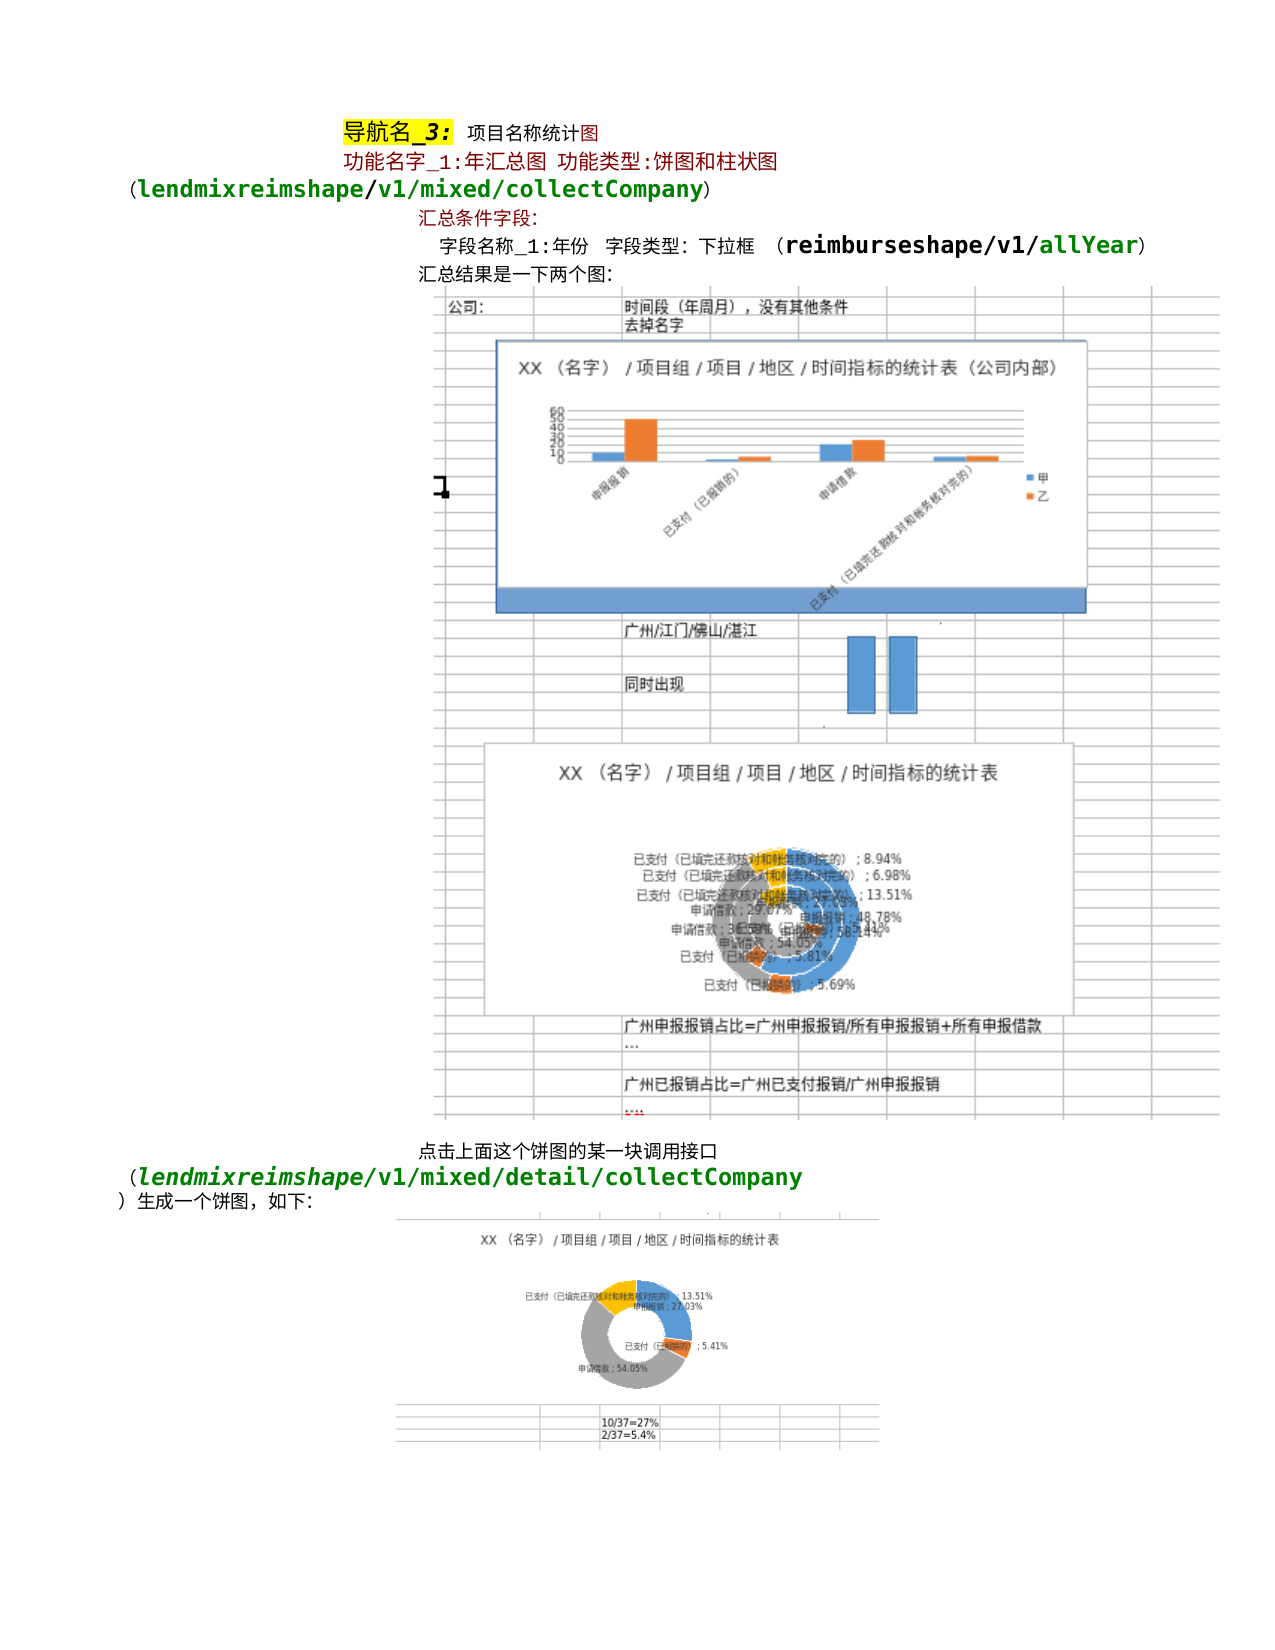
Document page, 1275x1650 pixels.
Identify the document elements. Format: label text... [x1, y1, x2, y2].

text 汇总条件字段： [118, 203, 1157, 231]
text 功能名字_1:年汇总图 功能类型:饼图和柱状图 （lendmixreimshape/v1/mixed/collectCompany） [118, 146, 1157, 203]
text 导航名_3: 项目名称统计图 [118, 118, 1157, 146]
text 字段名称_1:年份 字段类型：下拉框 （reimburseshape/v1/allYear） [118, 231, 1157, 259]
text 点击上面这个饼图的某一块调用接口（lendmixreimshape/v1/mixed/detail/collectCompany [118, 1136, 1157, 1191]
text 汇总结果是一下两个图： [118, 259, 1157, 287]
picture [395, 1212, 880, 1450]
text ）生成一个饼图，如下： [118, 1191, 1157, 1212]
picture [433, 286, 1220, 1120]
